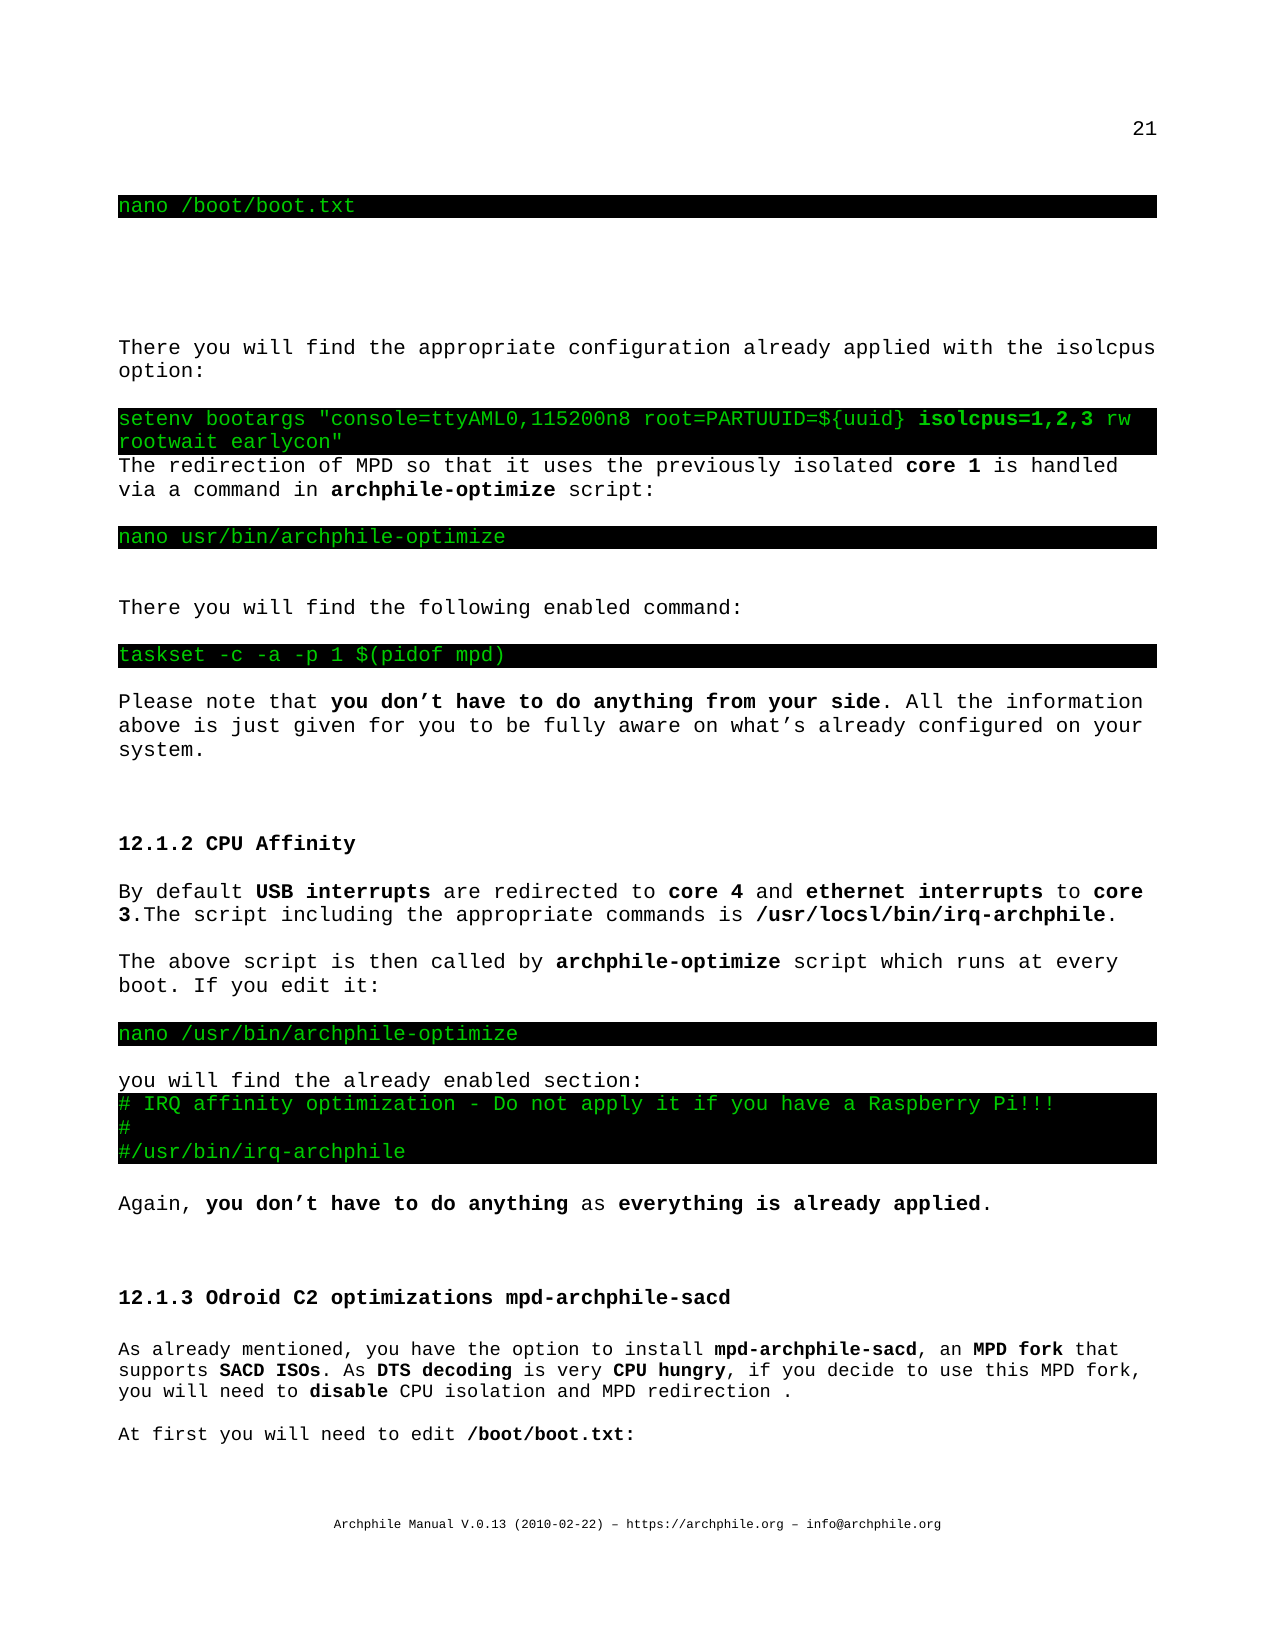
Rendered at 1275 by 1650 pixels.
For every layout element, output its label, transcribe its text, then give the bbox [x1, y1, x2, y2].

text As already mentioned, you have the option to install mpd-archphile-sacd, an MPD fork that supports SACD ISOs. As DTS decoding is very CPU hungry, if you decide to use this MPD fork, you will need to disable CPU isolation and MPD redirection . [118, 1339, 1157, 1403]
text Again, you don’t have to do anything as everything is already applied. [118, 1193, 1157, 1216]
text nano /usr/bin/archphile-optimize [118, 1022, 1157, 1046]
text nano /boot/boot.txt [118, 195, 1157, 218]
text taskset -c -a -p 1 $(pidof mpd) [118, 644, 1157, 668]
text # IRQ affinity optimization - Do not apply it if you have a Raspberry Pi!!! [118, 1093, 1157, 1117]
text The above script is then called by archphile-optimize script which runs at every boot. If you edit it: [118, 952, 1157, 999]
text setenv bootargs "console=ttyAML0,115200n8 root=PARTUUID=${uuid} isolcpus=1,2,3 rw rootwait earlycon" [118, 408, 1157, 455]
text By default USB interrupts are redirected to core 4 and ethernet interrupts to core 3.The script including the appropriate commands is /usr/locsl/bin/irq-archphile. [118, 881, 1157, 928]
text you will find the already enabled section: [118, 1070, 1157, 1093]
text 12.1.2 CPU Affinity [118, 833, 1157, 857]
text The redirection of MPD so that it uses the previously isolated core 1 is handled via a command in archphile-optimize script: [118, 455, 1157, 502]
text nano usr/bin/archphile-optimize [118, 526, 1157, 549]
text #/usr/bin/irq-archphile [118, 1141, 1157, 1164]
text There you will find the appropriate configuration already applied with the isolcpus option: [118, 337, 1157, 384]
text There you will find the following enabled command: [118, 597, 1157, 621]
text At first you will need to edit /boot/boot.txt: [118, 1424, 1157, 1446]
text # [118, 1117, 1157, 1141]
text Please note that you don’t have to do anything from your side. All the information above is just given for you to be fully aware on what’s already configured on your system. [118, 691, 1157, 762]
text 12.1.3 Odroid C2 optimizations mpd-archphile-sacd [118, 1287, 1157, 1311]
